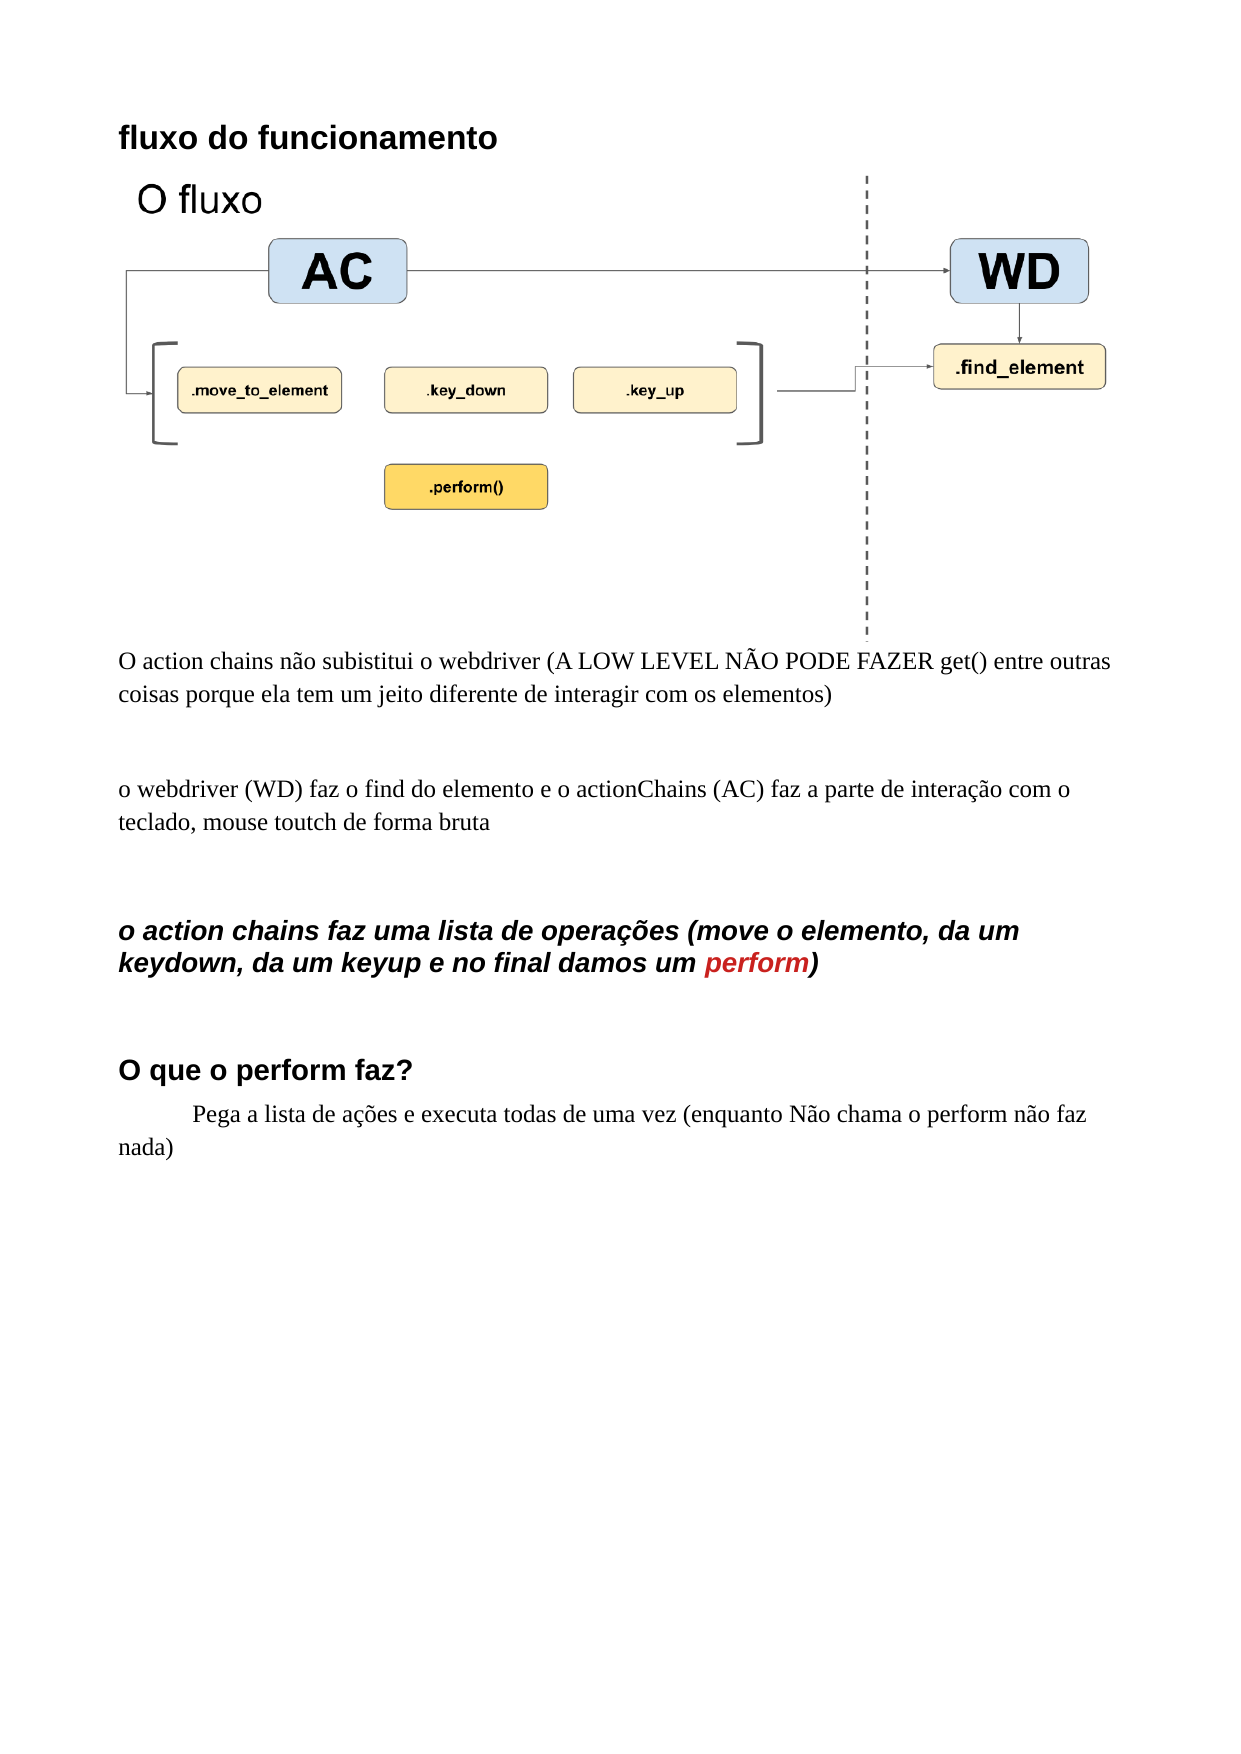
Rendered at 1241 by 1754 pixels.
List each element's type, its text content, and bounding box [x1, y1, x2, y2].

subtitle O que o perform faz? [118, 1053, 1122, 1087]
text O action chains não subistitui o webdriver (A LOW LEVEL NÃO PODE FAZER get() entre outras coisas porque ela tem um jeito diferente de interagir com os elementos) [118, 642, 1122, 707]
subtitle fluxo do funcionamento [118, 118, 1122, 157]
text o webdriver (WD) faz o find do elemento e o actionChains (AC) faz a parte de interação com o teclado, mouse toutch de forma bruta [118, 774, 1122, 836]
text Pega a lista de ações e executa todas de uma vez (enquanto Não chama o perform não faz nada) [118, 1099, 1122, 1161]
picture [118, 169, 1123, 642]
subtitle o action chains faz uma lista de operações (move o elemento, da um keydown, da um keyup e no final damos um perform) [118, 915, 1122, 978]
